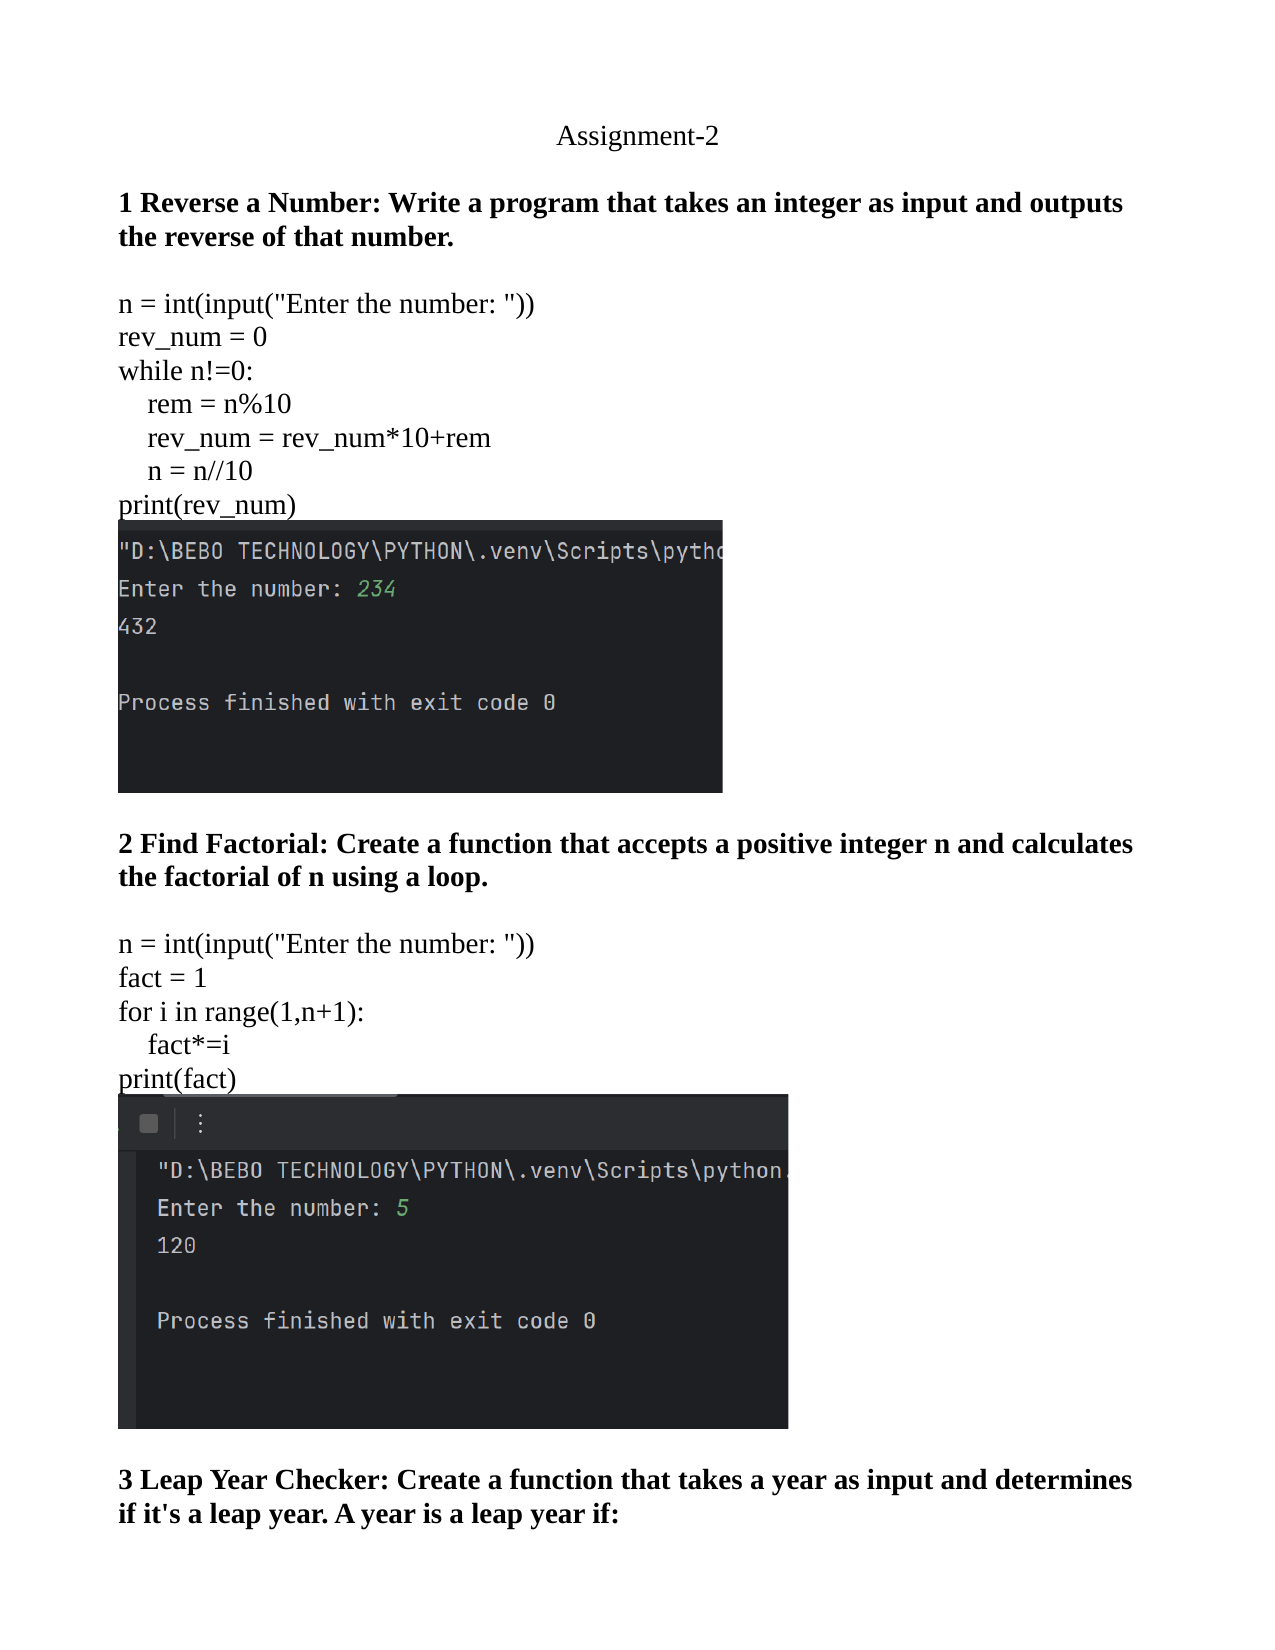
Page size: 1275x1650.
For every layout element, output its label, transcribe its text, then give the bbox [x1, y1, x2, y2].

text 3 Leap Year Checker: Create a function that takes a year as input and determines if it's a leap year. A year is a leap year if: [118, 1462, 1157, 1529]
text Assignment-2 [118, 118, 1157, 152]
text 2 Find Factorial: Create a function that accepts a positive integer n and calculates the factorial of n using a loop. [118, 826, 1157, 893]
text 1 Reverse a Number: Write a program that takes an integer as input and outputs the reverse of that number. [118, 185, 1157, 252]
text n = int(input("Enter the number: ")) fact = 1 for i in range(1,n+1): fact*=i print(fact) [118, 927, 1157, 1094]
text n = int(input("Enter the number: ")) rev_num = 0 while n!=0: rem = n%10 rev_num = rev_num*10+rem n = n//10 print(rev_num) [118, 286, 1157, 521]
